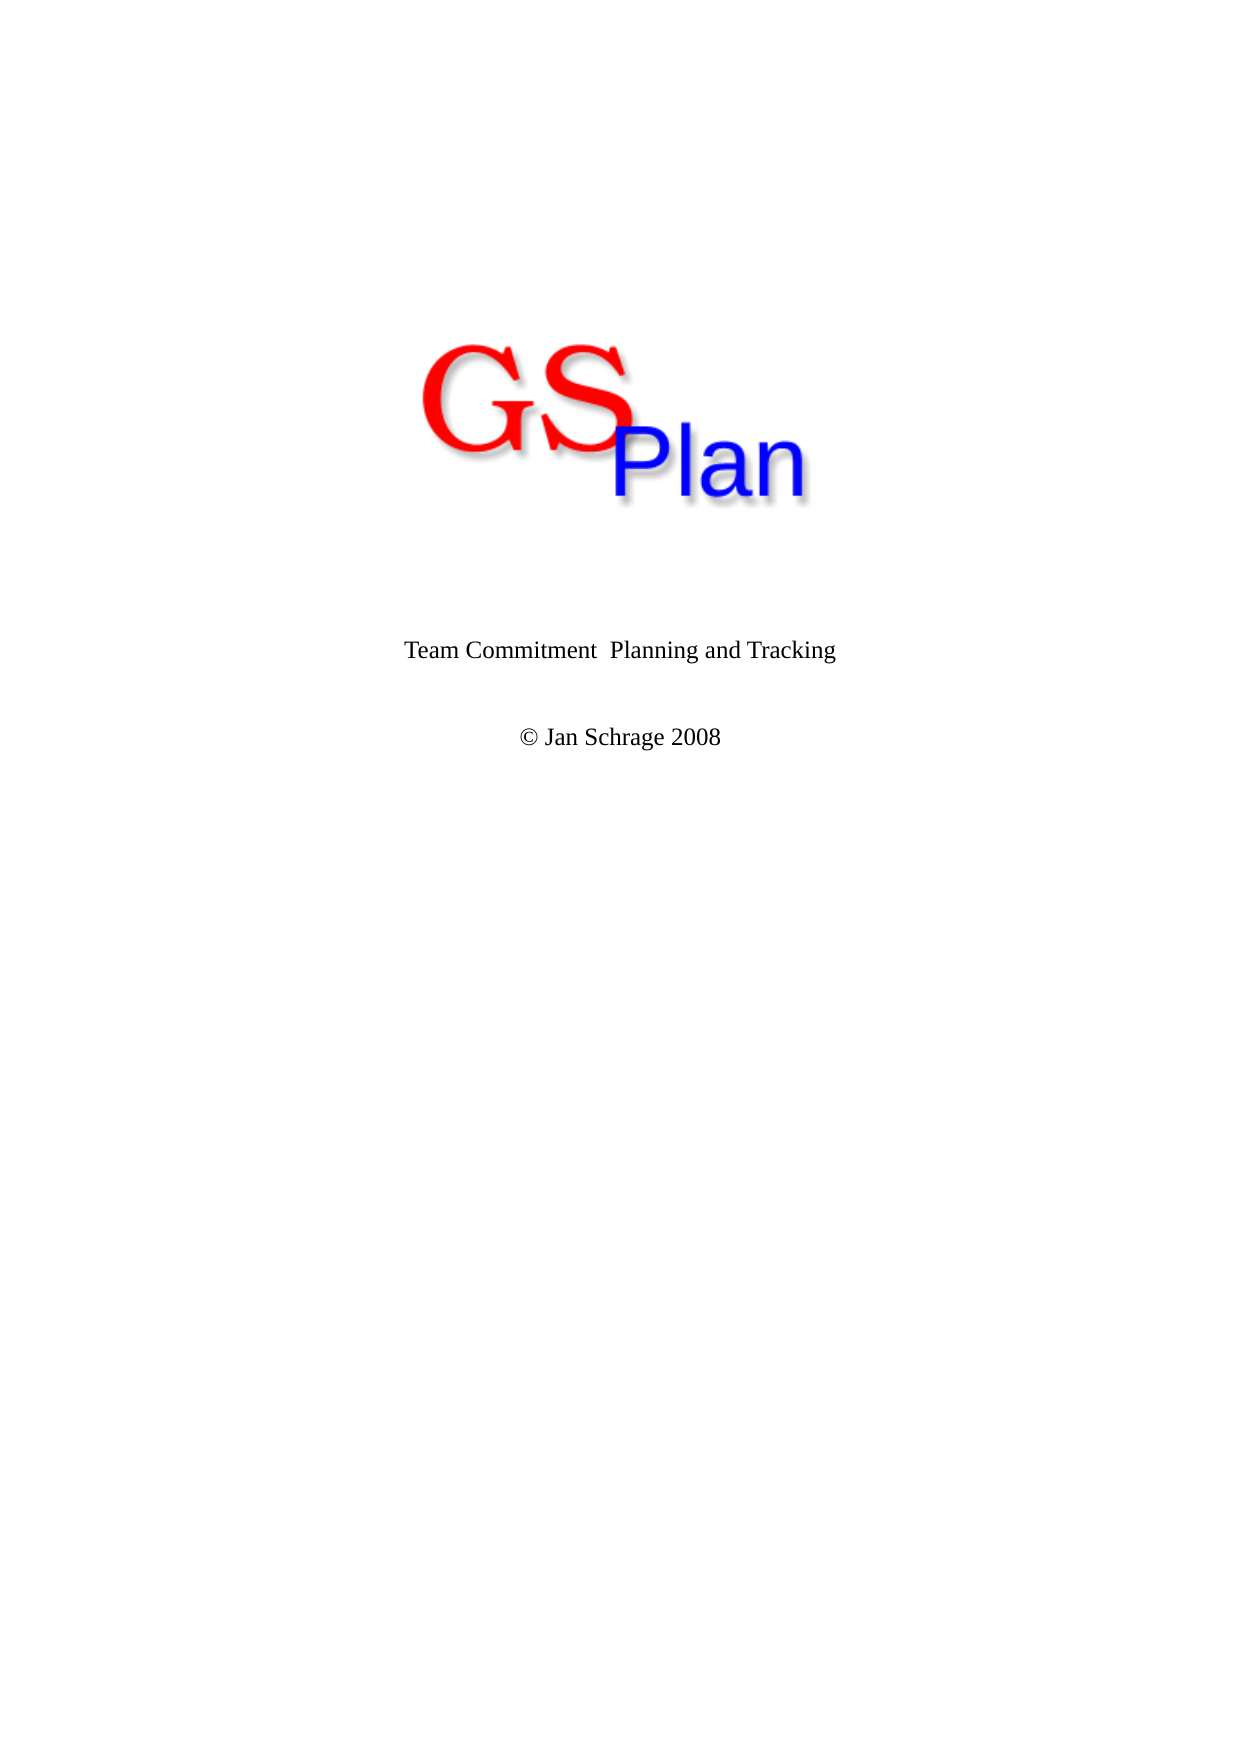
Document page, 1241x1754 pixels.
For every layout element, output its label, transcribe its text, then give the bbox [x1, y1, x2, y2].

text Team Commitment Planning and Tracking [118, 636, 1122, 664]
text © Jan Schrage 2008 [118, 722, 1122, 751]
picture [420, 343, 818, 515]
